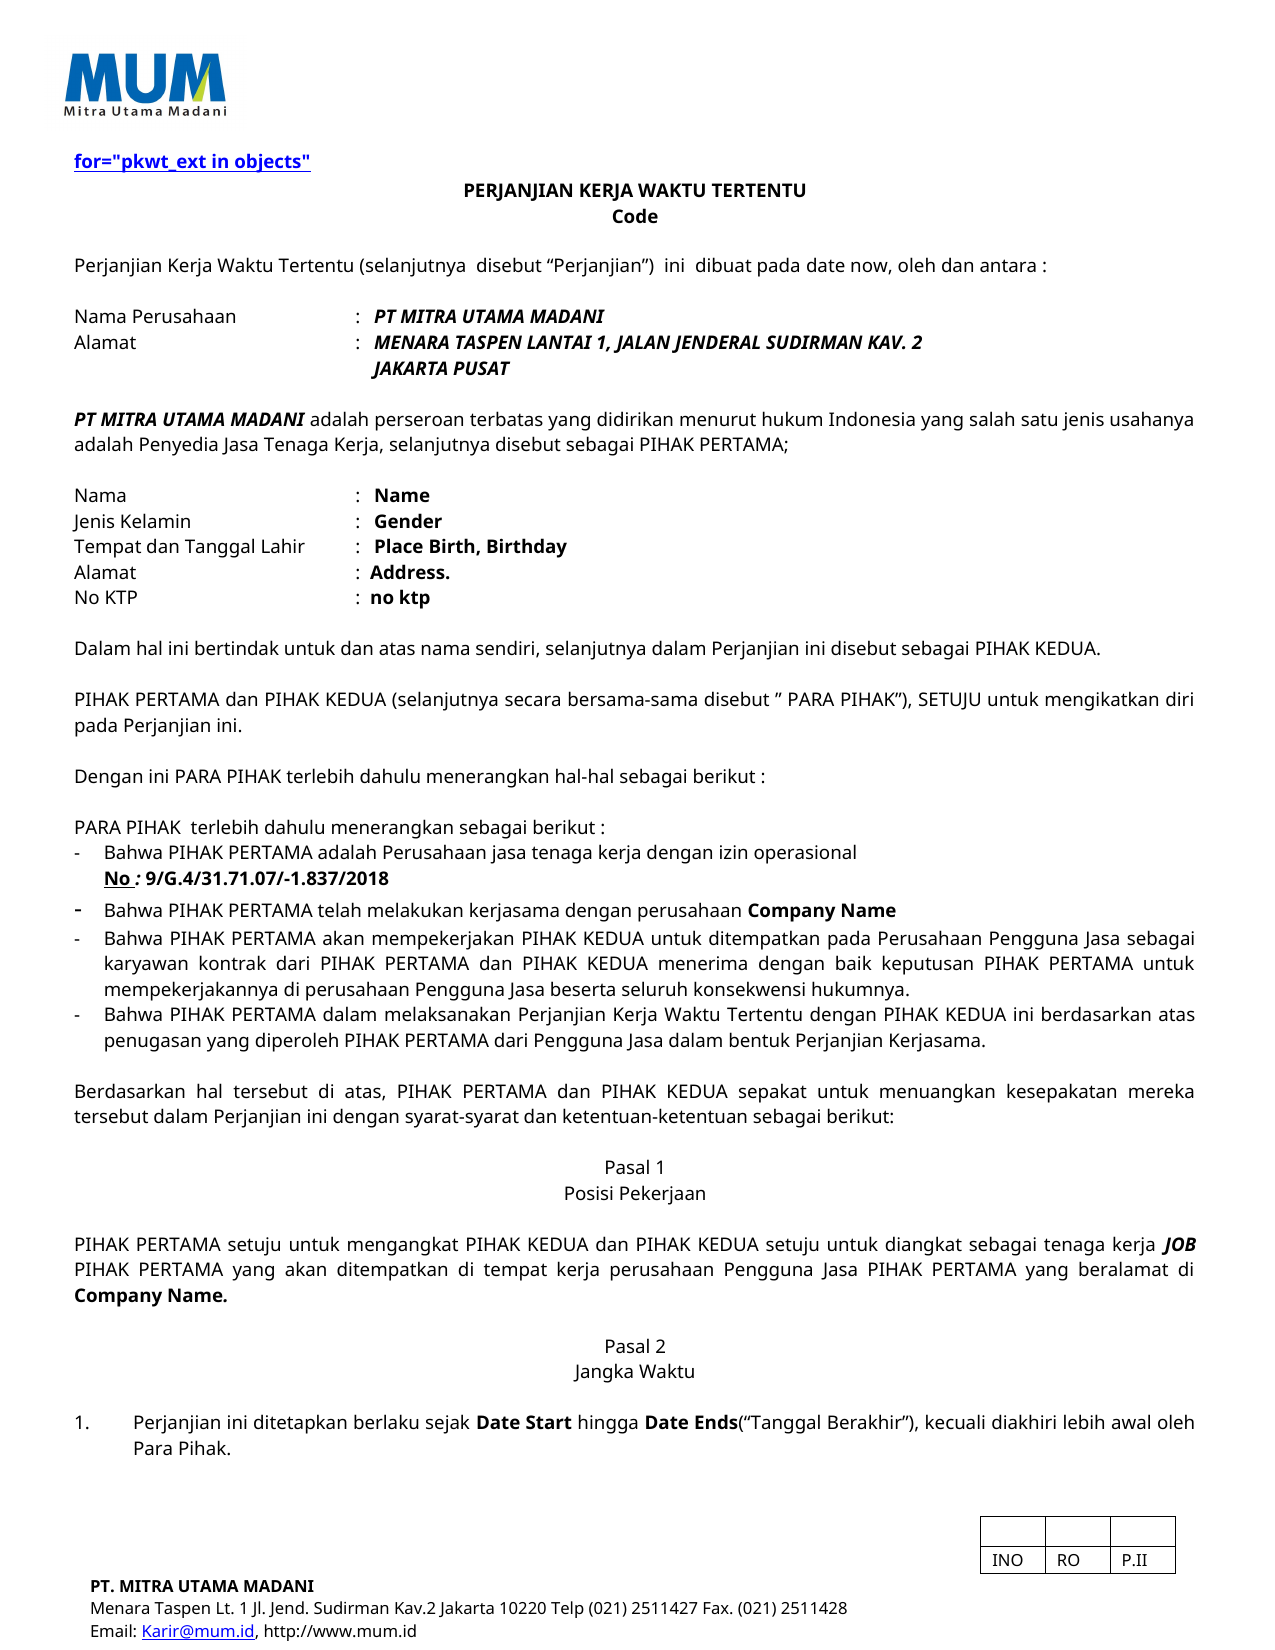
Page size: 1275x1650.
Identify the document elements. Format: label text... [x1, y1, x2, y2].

text PIHAK PERTAMA setuju untuk mengangkat PIHAK KEDUA dan PIHAK KEDUA setuju untuk diangkat sebagai tenaga kerja JOB PIHAK PERTAMA yang akan ditempatkan di tempat kerja perusahaan Pengguna Jasa PIHAK PERTAMA yang beralamat di Company Name. [74, 1231, 1196, 1308]
list Bahwa PIHAK PERTAMA adalah Perusahaan jasa tenaga kerja dengan izin operasional [74, 840, 1196, 865]
text PIHAK PERTAMA dan PIHAK KEDUA (selanjutnya secara bersama-sama disebut ” PARA PIHAK”), SETUJU untuk mengikatkan diri pada Perjanjian ini. [74, 687, 1196, 738]
text Pasal 1 [74, 1154, 1196, 1180]
text Pasal 2 [74, 1333, 1196, 1359]
text Berdasarkan hal tersebut di atas, PIHAK PERTAMA dan PIHAK KEDUA sepakat untuk menuangkan kesepakatan mereka tersebut dalam Perjanjian ini dengan syarat-syarat dan ketentuan-ketentuan sebagai berikut: [74, 1078, 1196, 1129]
text PERJANJIAN KERJA WAKTU TERTENTU [74, 174, 1196, 203]
text Alamat : Address. [74, 559, 1196, 584]
list Bahwa PIHAK PERTAMA akan mempekerjakan PIHAK KEDUA untuk ditempatkan pada Perusahaan Pengguna Jasa sebagai karyawan kontrak dari PIHAK PERTAMA dan PIHAK KEDUA menerima dengan baik keputusan PIHAK PERTAMA untuk mempekerjakannya di perusahaan Pengguna Jasa beserta seluruh konsekwensi hukumnya. [74, 925, 1196, 1001]
text Perjanjian Kerja Waktu Tertentu (selanjutnya disebut “Perjanjian”) ini dibuat pada date now, oleh dan antara : [74, 253, 1196, 278]
text Dengan ini PARA PIHAK terlebih dahulu menerangkan hal-hal sebagai berikut : [74, 763, 1196, 789]
text for="pkwt_ext in objects" [74, 149, 1196, 174]
text Jenis Kelamin : Gender [74, 508, 1196, 533]
text Nama Perusahaan : PT MITRA UTAMA MADANI [74, 304, 1196, 329]
text 1. Perjanjian ini ditetapkan berlaku sejak Date Start hingga Date Ends(“Tanggal Berakhir”), kecuali diakhiri lebih awal oleh Para Pihak. [74, 1410, 1196, 1461]
text Jangka Waktu [74, 1359, 1196, 1384]
text Alamat : MENARA TASPEN LANTAI 1, JALAN JENDERAL SUDIRMAN KAV. 2 [74, 329, 1196, 355]
text PT MITRA UTAMA MADANI adalah perseroan terbatas yang didirikan menurut hukum Indonesia yang salah satu jenis usahanya adalah Penyedia Jasa Tenaga Kerja, selanjutnya disebut sebagai PIHAK PERTAMA; [74, 406, 1196, 457]
text JAKARTA PUSAT [74, 355, 1196, 380]
picture [43, 35, 248, 131]
text Code [74, 203, 1196, 228]
text No : 9/G.4/31.71.07/-1.837/2018 [74, 865, 1196, 891]
text PARA PIHAK terlebih dahulu menerangkan sebagai berikut : [74, 814, 1275, 840]
text Nama : Name [74, 482, 1196, 508]
list Bahwa PIHAK PERTAMA dalam melaksanakan Perjanjian Kerja Waktu Tertentu dengan PIHAK KEDUA ini berdasarkan atas penugasan yang diperoleh PIHAK PERTAMA dari Pengguna Jasa dalam bentuk Perjanjian Kerjasama. [74, 1001, 1196, 1052]
text No KTP : no ktp [74, 584, 1196, 610]
text Posisi Pekerjaan [74, 1180, 1196, 1206]
text Tempat dan Tanggal Lahir : Place Birth, Birthday [74, 533, 1196, 559]
text Dalam hal ini bertindak untuk dan atas nama sendiri, selanjutnya dalam Perjanjian ini disebut sebagai PIHAK KEDUA. [74, 636, 1196, 661]
list Bahwa PIHAK PERTAMA telah melakukan kerjasama dengan perusahaan Company Name [74, 891, 1196, 925]
